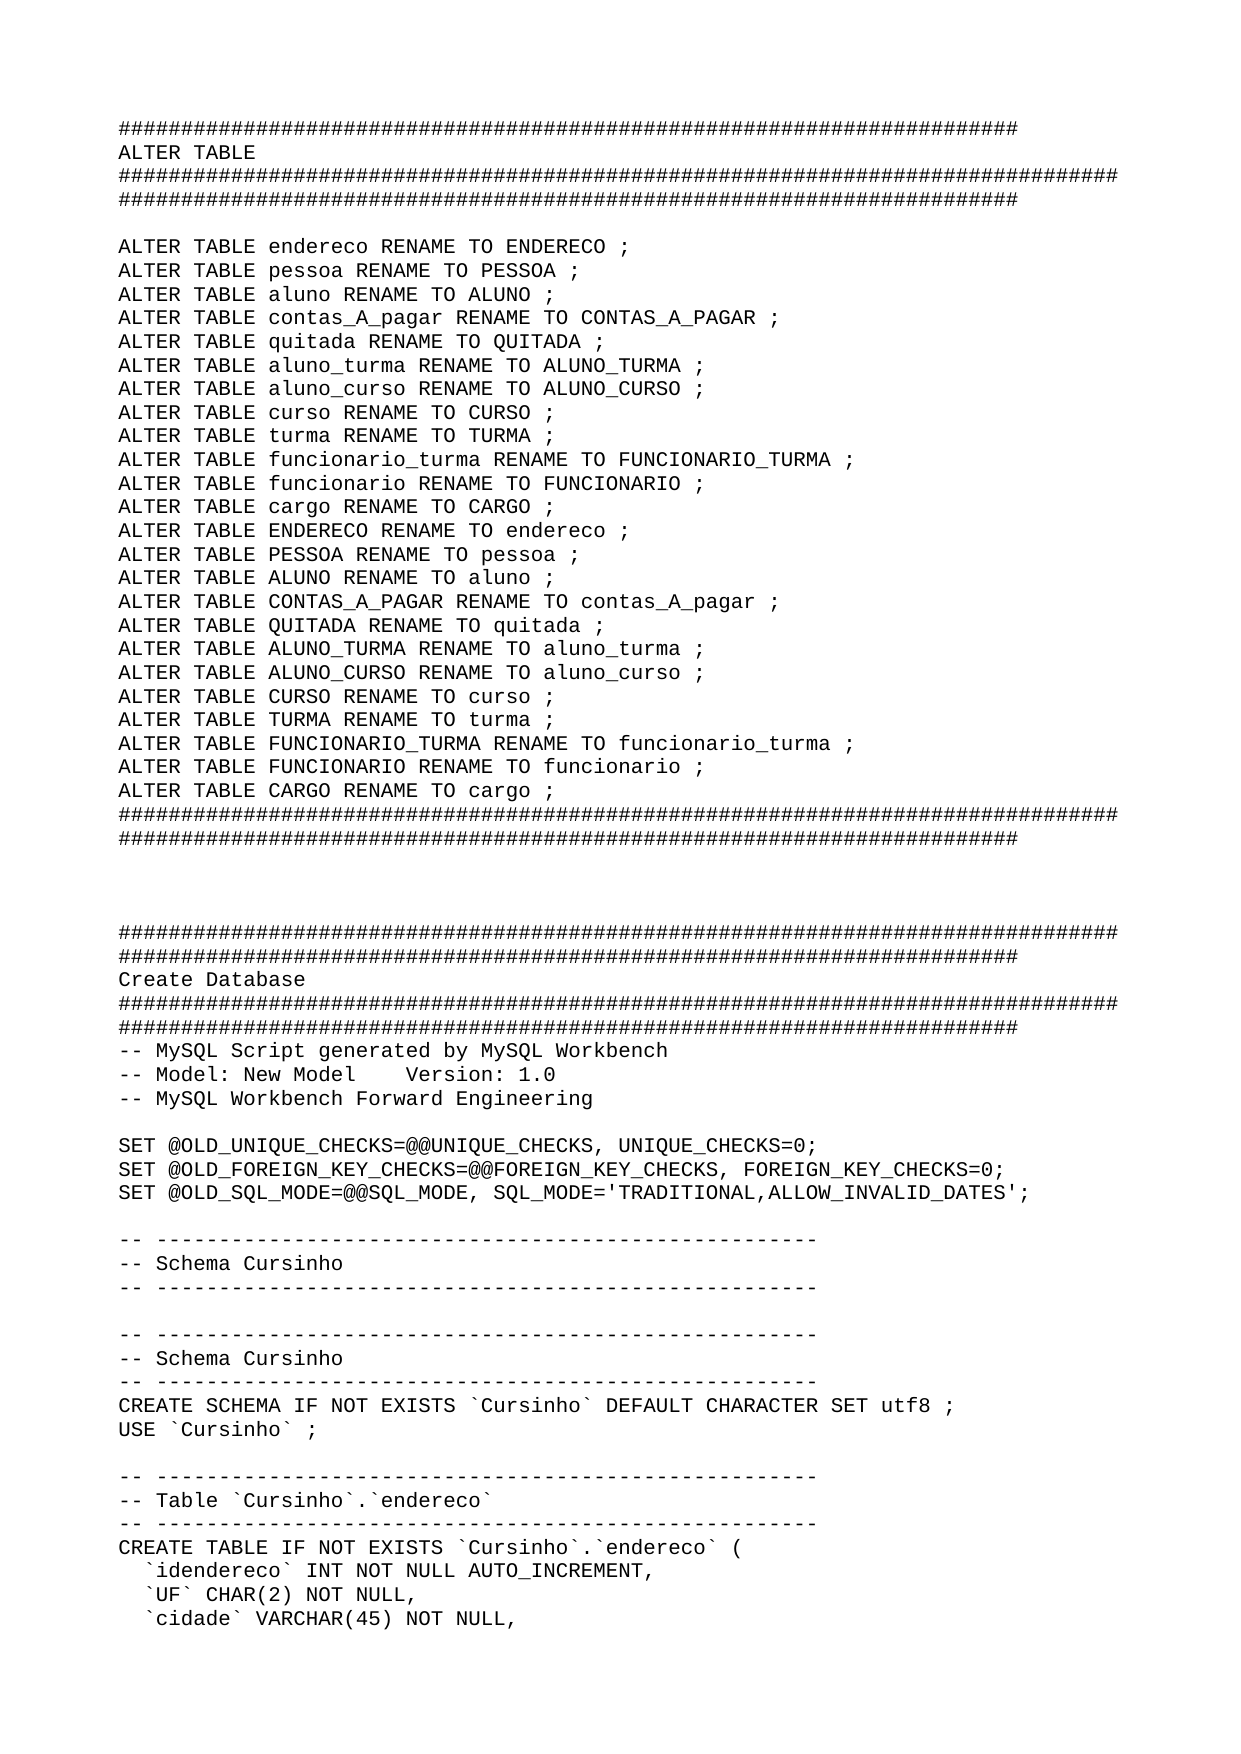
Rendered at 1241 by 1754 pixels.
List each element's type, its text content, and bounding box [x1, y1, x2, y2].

text ALTER TABLE CONTAS_A_PAGAR RENAME TO contas_A_pagar ; [118, 591, 1122, 615]
text ALTER TABLE ALUNO_CURSO RENAME TO aluno_curso ; [118, 662, 1122, 686]
text ALTER TABLE CURSO RENAME TO curso ; [118, 686, 1122, 709]
text ######################################################################################################################################################## [118, 804, 1122, 851]
text ALTER TABLE FUNCIONARIO_TURMA RENAME TO funcionario_turma ; [118, 733, 1122, 757]
text -- ----------------------------------------------------- [118, 1513, 1122, 1537]
text -- MySQL Script generated by MySQL Workbench [118, 1040, 1122, 1064]
text ALTER TABLE aluno_curso RENAME TO ALUNO_CURSO ; [118, 378, 1122, 402]
text ALTER TABLE [118, 142, 1122, 165]
text `idendereco` INT NOT NULL AUTO_INCREMENT, [118, 1561, 1122, 1584]
text SET @OLD_SQL_MODE=@@SQL_MODE, SQL_MODE='TRADITIONAL,ALLOW_INVALID_DATES'; [118, 1182, 1122, 1206]
text ######################################################################## [118, 118, 1122, 142]
text ALTER TABLE FUNCIONARIO RENAME TO funcionario ; [118, 757, 1122, 780]
text ALTER TABLE PESSOA RENAME TO pessoa ; [118, 544, 1122, 567]
text -- ----------------------------------------------------- [118, 1277, 1122, 1300]
text ALTER TABLE aluno RENAME TO ALUNO ; [118, 284, 1122, 307]
text -- MySQL Workbench Forward Engineering [118, 1088, 1122, 1111]
text ######################################################################################################################################################## [118, 922, 1122, 969]
text ALTER TABLE ALUNO_TURMA RENAME TO aluno_turma ; [118, 638, 1122, 662]
text ALTER TABLE QUITADA RENAME TO quitada ; [118, 615, 1122, 638]
text -- Schema Cursinho [118, 1348, 1122, 1371]
text ALTER TABLE ENDERECO RENAME TO endereco ; [118, 520, 1122, 544]
text SET @OLD_UNIQUE_CHECKS=@@UNIQUE_CHECKS, UNIQUE_CHECKS=0; [118, 1135, 1122, 1158]
text ALTER TABLE funcionario_turma RENAME TO FUNCIONARIO_TURMA ; [118, 449, 1122, 473]
text USE `Cursinho` ; [118, 1419, 1122, 1442]
text -- ----------------------------------------------------- [118, 1466, 1122, 1489]
text `cidade` VARCHAR(45) NOT NULL, [118, 1608, 1122, 1631]
text ALTER TABLE ALUNO RENAME TO aluno ; [118, 567, 1122, 591]
text ALTER TABLE turma RENAME TO TURMA ; [118, 426, 1122, 449]
text -- ----------------------------------------------------- [118, 1324, 1122, 1348]
text ALTER TABLE funcionario RENAME TO FUNCIONARIO ; [118, 473, 1122, 496]
text SET @OLD_FOREIGN_KEY_CHECKS=@@FOREIGN_KEY_CHECKS, FOREIGN_KEY_CHECKS=0; [118, 1158, 1122, 1182]
text -- Table `Cursinho`.`endereco` [118, 1489, 1122, 1513]
text -- ----------------------------------------------------- [118, 1229, 1122, 1253]
text ALTER TABLE aluno_turma RENAME TO ALUNO_TURMA ; [118, 354, 1122, 378]
text ALTER TABLE quitada RENAME TO QUITADA ; [118, 331, 1122, 354]
text ALTER TABLE TURMA RENAME TO turma ; [118, 709, 1122, 733]
text ALTER TABLE endereco RENAME TO ENDERECO ; [118, 236, 1122, 260]
text ALTER TABLE cargo RENAME TO CARGO ; [118, 496, 1122, 520]
text CREATE TABLE IF NOT EXISTS `Cursinho`.`endereco` ( [118, 1537, 1122, 1561]
text Create Database [118, 969, 1122, 993]
text -- Schema Cursinho [118, 1253, 1122, 1277]
text `UF` CHAR(2) NOT NULL, [118, 1584, 1122, 1608]
text ######################################################################################################################################################## [118, 993, 1122, 1040]
text -- Model: New Model Version: 1.0 [118, 1064, 1122, 1088]
text ALTER TABLE contas_A_pagar RENAME TO CONTAS_A_PAGAR ; [118, 307, 1122, 331]
text CREATE SCHEMA IF NOT EXISTS `Cursinho` DEFAULT CHARACTER SET utf8 ; [118, 1395, 1122, 1419]
text ALTER TABLE pessoa RENAME TO PESSOA ; [118, 260, 1122, 284]
text ALTER TABLE CARGO RENAME TO cargo ; [118, 780, 1122, 804]
text -- ----------------------------------------------------- [118, 1371, 1122, 1395]
text ALTER TABLE curso RENAME TO CURSO ; [118, 402, 1122, 426]
text ######################################################################################################################################################## [118, 165, 1122, 213]
